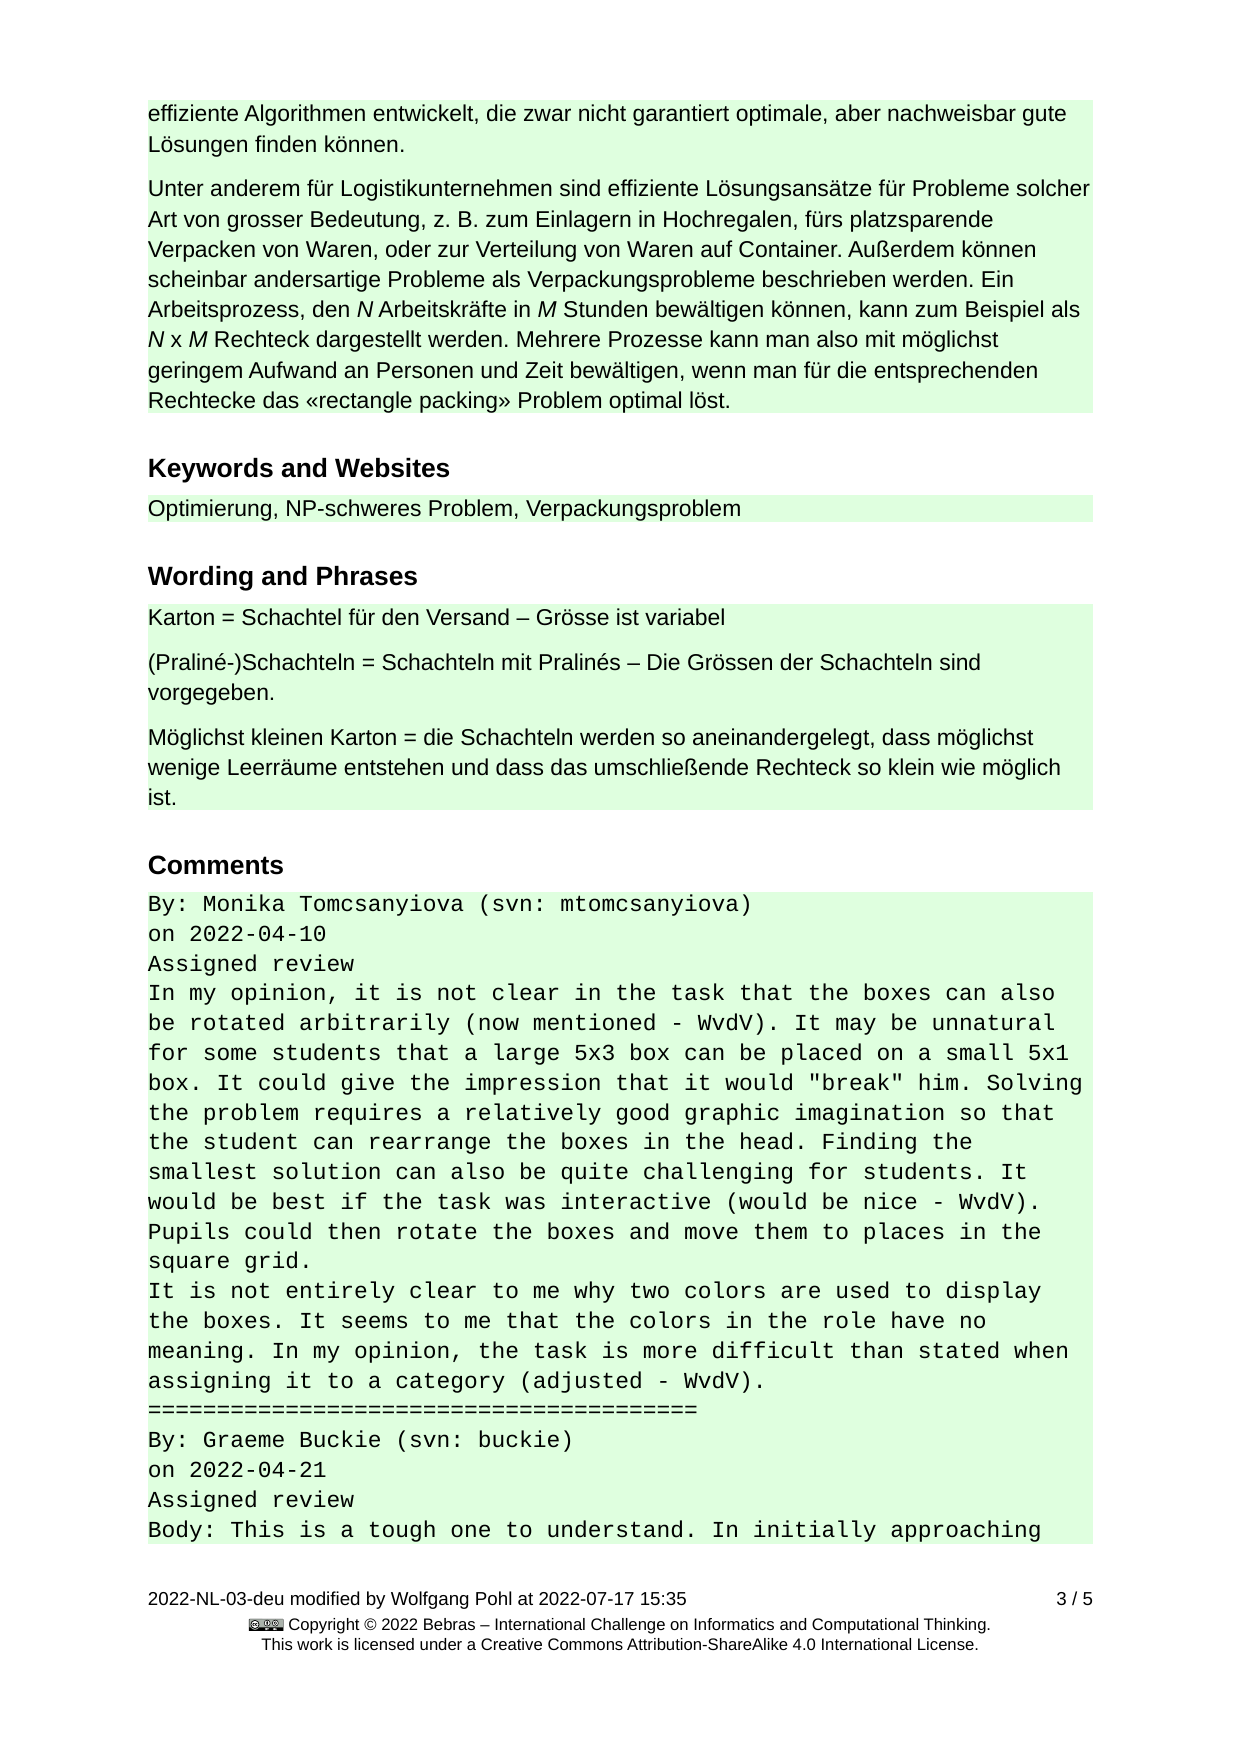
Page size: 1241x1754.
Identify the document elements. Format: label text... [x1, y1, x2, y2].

subtitle Keywords and Websites [148, 452, 1093, 483]
text effiziente Algorithmen entwickelt, die zwar nicht garantiert optimale, aber nachweisbar gute Lösungen finden können. [148, 100, 1093, 157]
text Optimierung, NP-schweres Problem, Verpackungsproblem [148, 495, 1093, 522]
subtitle Comments [148, 849, 1093, 880]
text (Praliné-)Schachteln = Schachteln mit Pralinés – Die Grössen der Schachteln sind vorgegeben. [148, 648, 1093, 705]
text Unter anderem für Logistikunternehmen sind effiziente Lösungsansätze für Probleme solcher Art von grosser Bedeutung, z. B. zum Einlagern in Hochregalen, fürs platzsparende Verpacken von Waren, oder zur Verteilung von Waren auf Container. Außerdem können scheinbar andersartige Probleme als Verpackungsprobleme beschrieben werden. Ein Arbeitsprozess, den N Arbeitskräfte in M Stunden bewältigen können, kann zum Beispiel als N x M Rechteck dargestellt werden. Mehrere Prozesse kann man also mit möglichst geringem Aufwand an Personen und Zeit bewältigen, wenn man für die entsprechenden Rechtecke das «rectangle packing» Problem optimal löst. [148, 175, 1093, 413]
text Karton = Schachtel für den Versand – Grösse ist variabel [148, 604, 1093, 630]
text By: Monika Tomcsanyiova (svn: mtomcsanyiova) on 2022-04-10 Assigned review In my opinion, it is not clear in the task that the boxes can also be rotated arbitrarily (now mentioned - WvdV). It may be unnatural for some students that a large 5x3 box can be placed on a small 5x1 box. It could give the impression that it would "break" him. Solving the problem requires a relatively good graphic imagination so that the student can rearrange the boxes in the head. Finding the smallest solution can also be quite challenging for students. It would be best if the task was interactive (would be nice - WvdV). Pupils could then rotate the boxes and move them to places in the square grid. It is not entirely clear to me why two colors are used to display the boxes. It seems to me that the colors in the role have no meaning. In my opinion, the task is more difficult than stated when assigning it to a category (adjusted - WvdV). ======================================== By: Graeme Buckie (svn: buckie) on 2022-04-21 Assigned review Body: This is a tough one to understand. In initially approaching [148, 892, 1093, 1544]
text Möglichst kleinen Karton = die Schachteln werden so aneinandergelegt, dass möglichst wenige Leerräume entstehen und dass das umschließende Rechteck so klein wie möglich ist. [148, 723, 1093, 810]
subtitle Wording and Phrases [148, 561, 1093, 591]
